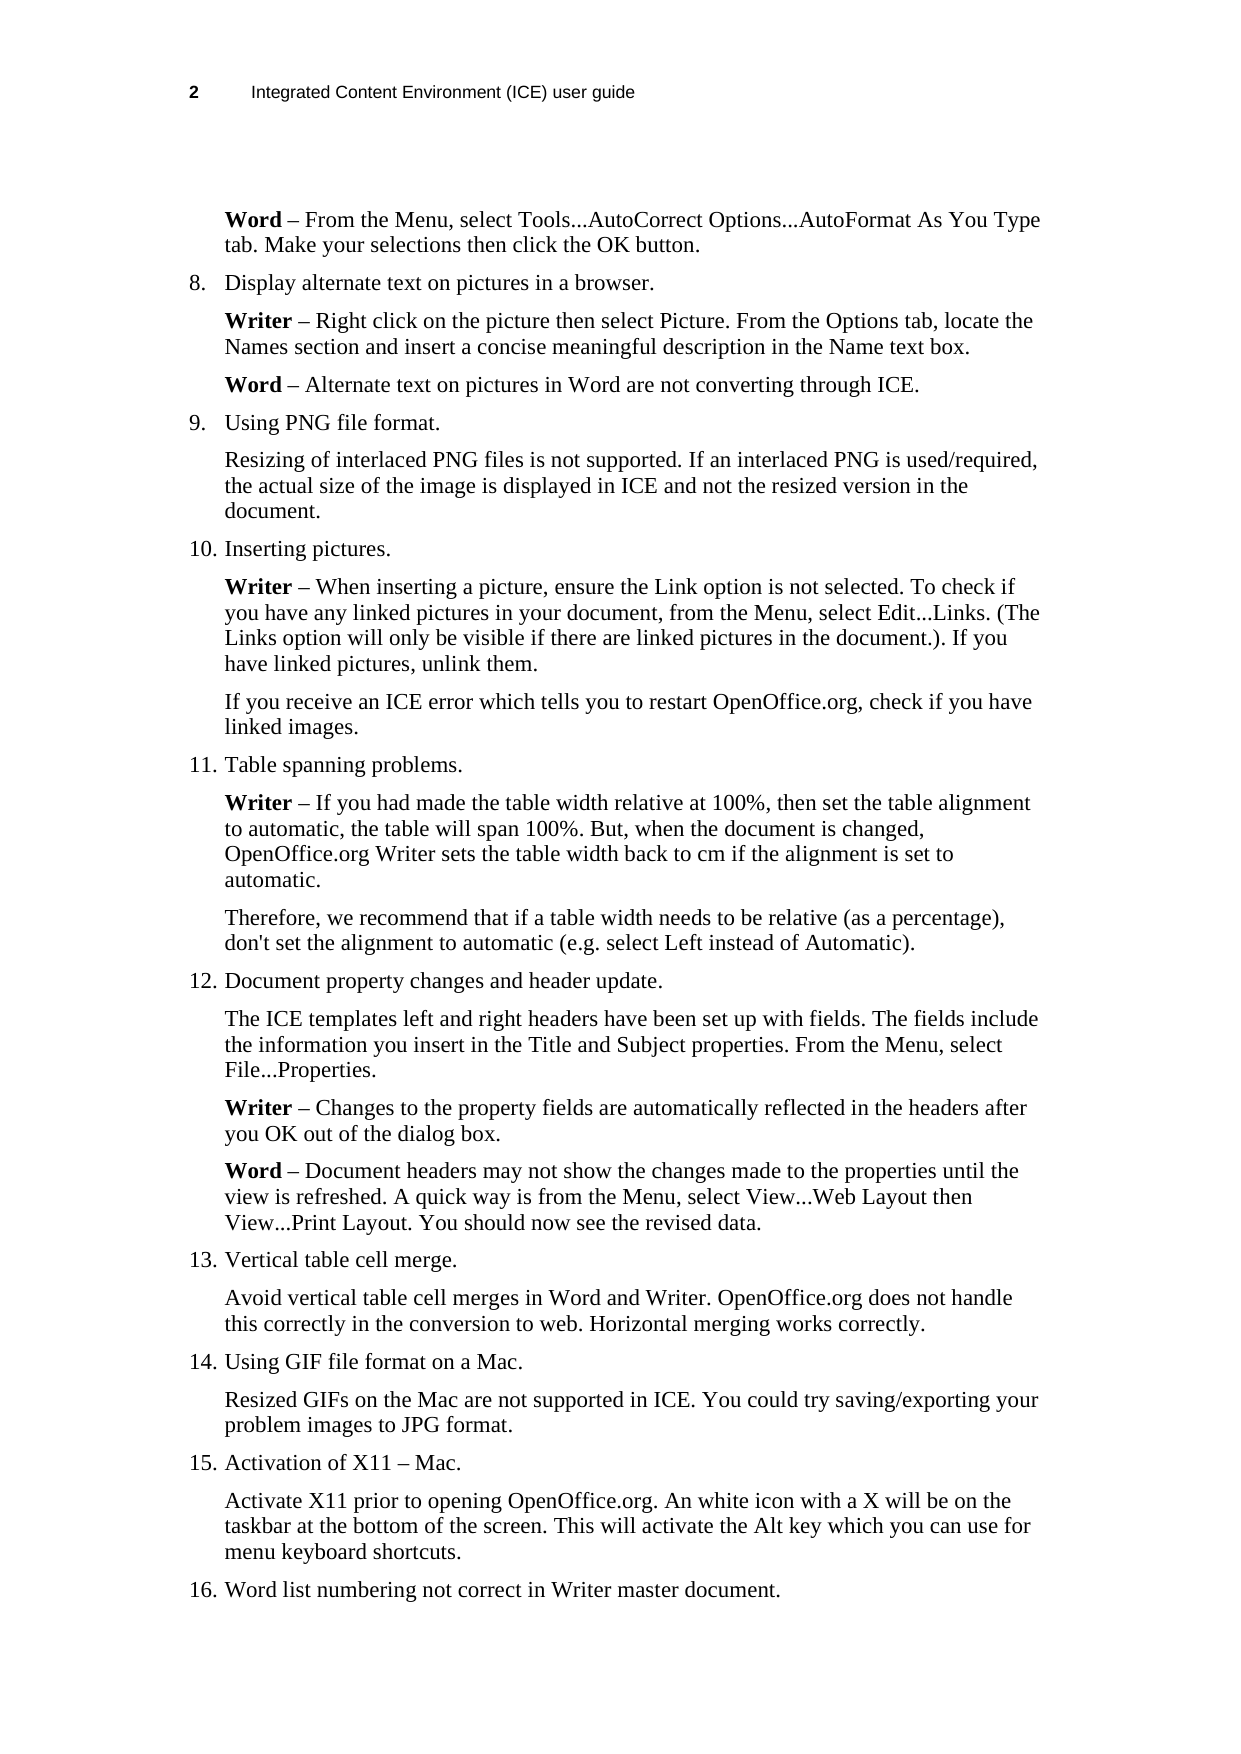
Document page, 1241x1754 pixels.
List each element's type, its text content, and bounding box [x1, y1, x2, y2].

text The ICE templates left and right headers have been set up with fields. The fields include the information you insert in the Title and Subject properties. From the Menu, select File...Properties. [224, 1006, 1051, 1082]
list Display alternate text on pictures in a browser. [189, 270, 1051, 296]
text Avoid vertical table cell merges in Word and Writer. OpenOffice.org does not handle this correctly in the conversion to web. Horizontal merging works correctly. [224, 1285, 1051, 1336]
text Writer – If you had made the table width relative at 100%, then set the table alignment to automatic, the table will span 100%. But, when the document is changed, OpenOffice.org Writer sets the table width back to cm if the alignment is set to automatic. [224, 790, 1051, 892]
list Using GIF file format on a Mac. [189, 1349, 1051, 1374]
text Word – From the Menu, select Tools...AutoCorrect Options...AutoFormat As You Type tab. Make your selections then click the OK button. [224, 207, 1051, 258]
text Therefore, we recommend that if a table width needs to be relative (as a percentage), don't set the alignment to automatic (e.g. select Left instead of Automatic). [224, 904, 1051, 956]
list Table spanning problems. [189, 752, 1051, 778]
list Vertical table cell merge. [189, 1247, 1051, 1273]
text Writer – Changes to the property fields are automatically reflected in the headers after you OK out of the dialog box. [224, 1095, 1051, 1146]
list Word list numbering not correct in Writer master document. [189, 1577, 1051, 1602]
list Document property changes and header update. [189, 968, 1051, 993]
text Word – Alternate text on pictures in Word are not converting through ICE. [224, 372, 1051, 397]
text Word – Document headers may not show the changes made to the properties until the view is refreshed. A quick way is from the Menu, select View...Web Layout then View...Print Layout. You should now see the revised data. [224, 1158, 1051, 1235]
list Inserting pictures. [189, 536, 1051, 562]
text Resized GIFs on the Mac are not supported in ICE. You could try saving/exporting your problem images to JPG format. [224, 1387, 1051, 1438]
text Resizing of interlaced PNG files is not supported. If an interlaced PNG is used/required, the actual size of the image is displayed in ICE and not the resized version in the document. [224, 447, 1051, 524]
text Activate X11 prior to opening OpenOffice.org. An white icon with a X will be on the taskbar at the bottom of the screen. This will activate the Alt key which you can use for menu keyboard shortcuts. [224, 1488, 1051, 1564]
text Writer – Right click on the picture then select Picture. From the Options tab, locate the Names section and insert a concise meaningful description in the Name text box. [224, 308, 1051, 359]
text Writer – When inserting a picture, ensure the Link option is not selected. To check if you have any linked pictures in your document, from the Menu, select Edit...Links. (The Links option will only be visible if there are linked pictures in the document.). If you have linked pictures, unlink them. [224, 574, 1051, 676]
list Activation of X11 – Mac. [189, 1450, 1051, 1476]
text If you receive an ICE error which tells you to restart OpenOffice.org, check if you have linked images. [224, 689, 1051, 740]
list Using PNG file format. [189, 409, 1051, 435]
